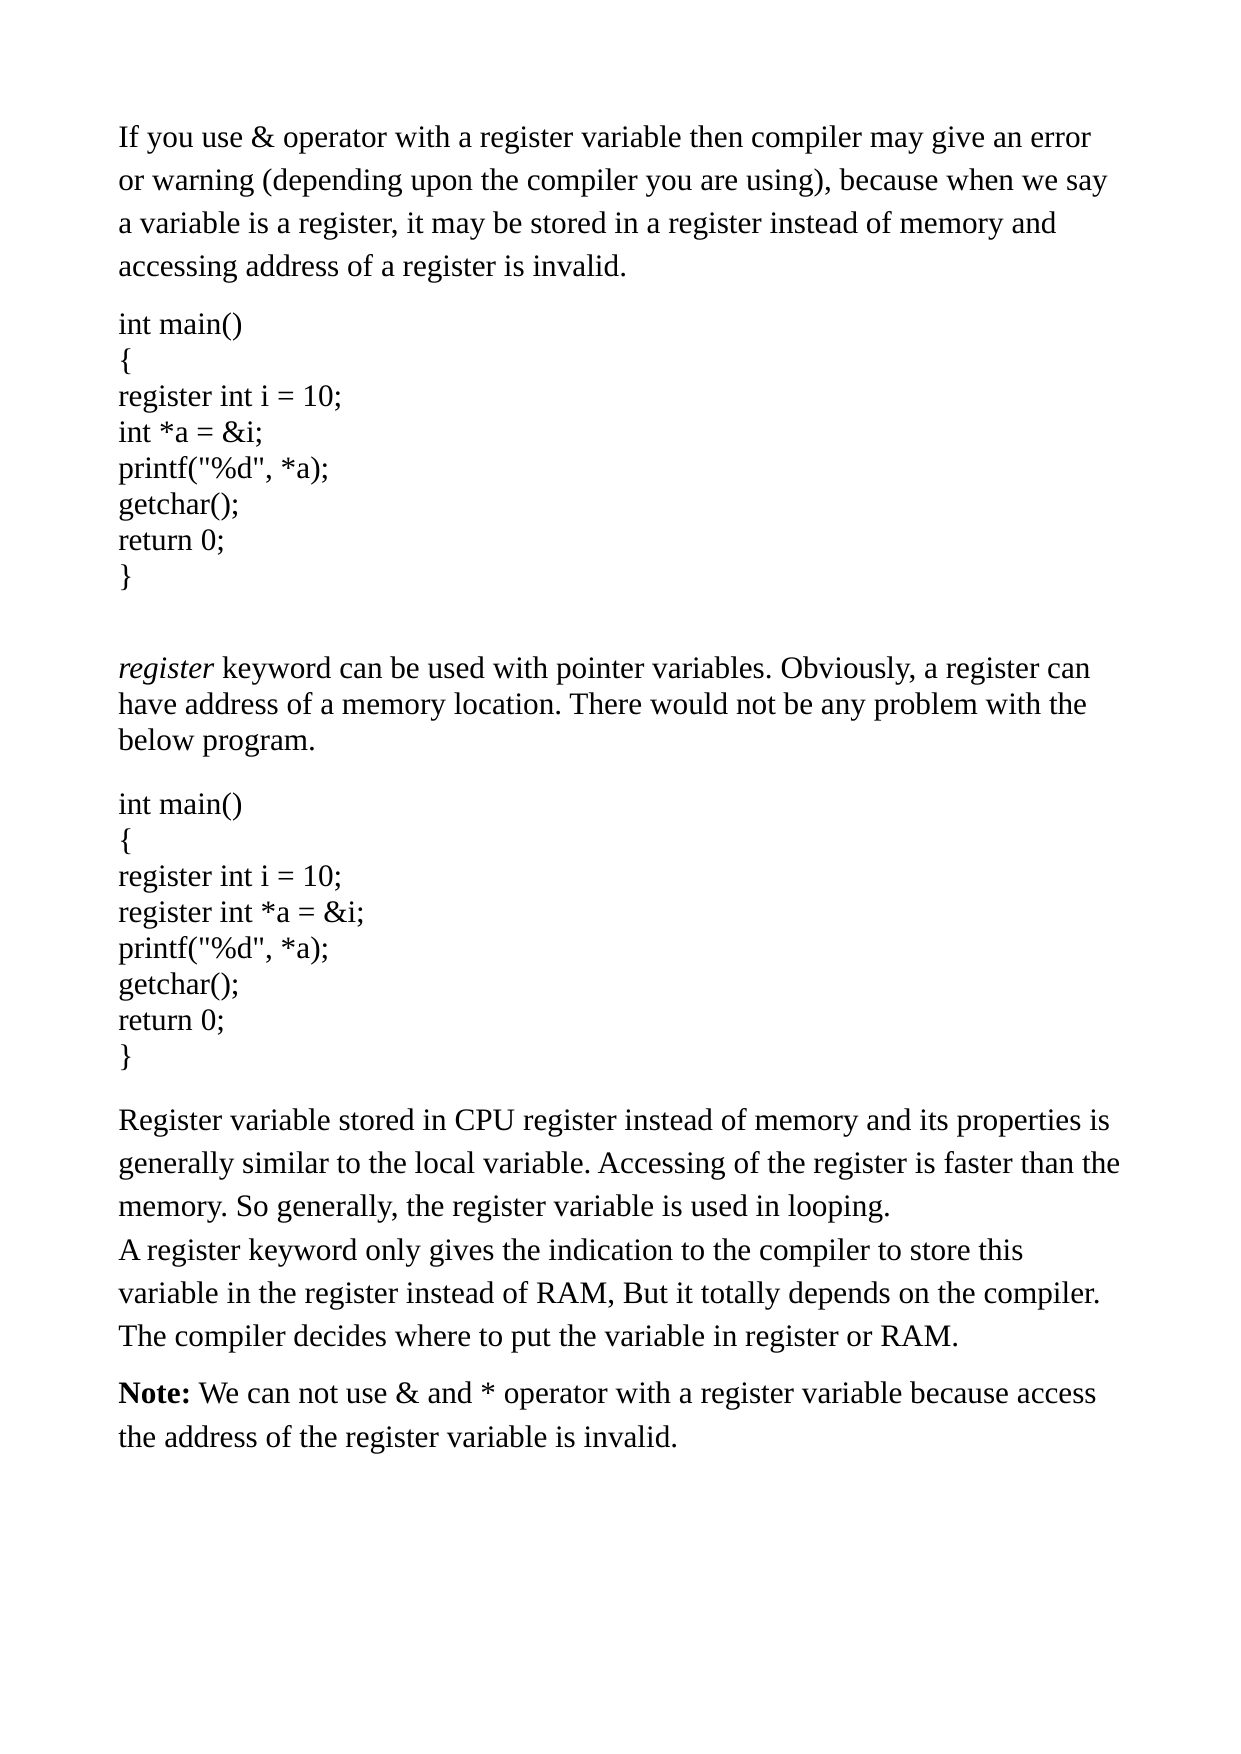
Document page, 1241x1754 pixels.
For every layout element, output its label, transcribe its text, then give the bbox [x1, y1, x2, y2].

text { [118, 821, 1122, 857]
text register int i = 10; [118, 857, 1122, 893]
text return 0; [118, 521, 1122, 557]
text printf("%d", *a); [118, 929, 1122, 965]
text register int *a = &i; [118, 893, 1122, 929]
text return 0; [118, 1001, 1122, 1037]
text int main() [118, 786, 1122, 821]
text } [118, 557, 1122, 593]
text getchar(); [118, 485, 1122, 521]
text int main() [118, 305, 1122, 341]
text int *a = &i; [118, 413, 1122, 449]
text getchar(); [118, 965, 1122, 1001]
text printf("%d", *a); [118, 449, 1122, 485]
text If you use & operator with a register variable then compiler may give an error or warning (depending upon the compiler you are using), because when we say a variable is a register, it may be stored in a register instead of memory and accessing address of a register is invalid. [118, 118, 1122, 283]
text { [118, 341, 1122, 377]
text } [118, 1037, 1122, 1073]
text Note: We can not use & and * operator with a register variable because access the address of the register variable is invalid. [118, 1375, 1122, 1454]
text register int i = 10; [118, 377, 1122, 413]
text Register variable stored in CPU register instead of memory and its properties is generally similar to the local variable. Accessing of the register is faster than the memory. So generally, the register variable is used in looping. A register keyword only gives the indication to the compiler to store this variable in the register instead of RAM, But it totally depends on the compiler. The compiler decides where to put the variable in register or RAM. [118, 1101, 1122, 1353]
text register keyword can be used with pointer variables. Obviously, a register can have address of a memory location. There would not be any problem with the below program. [118, 649, 1122, 757]
